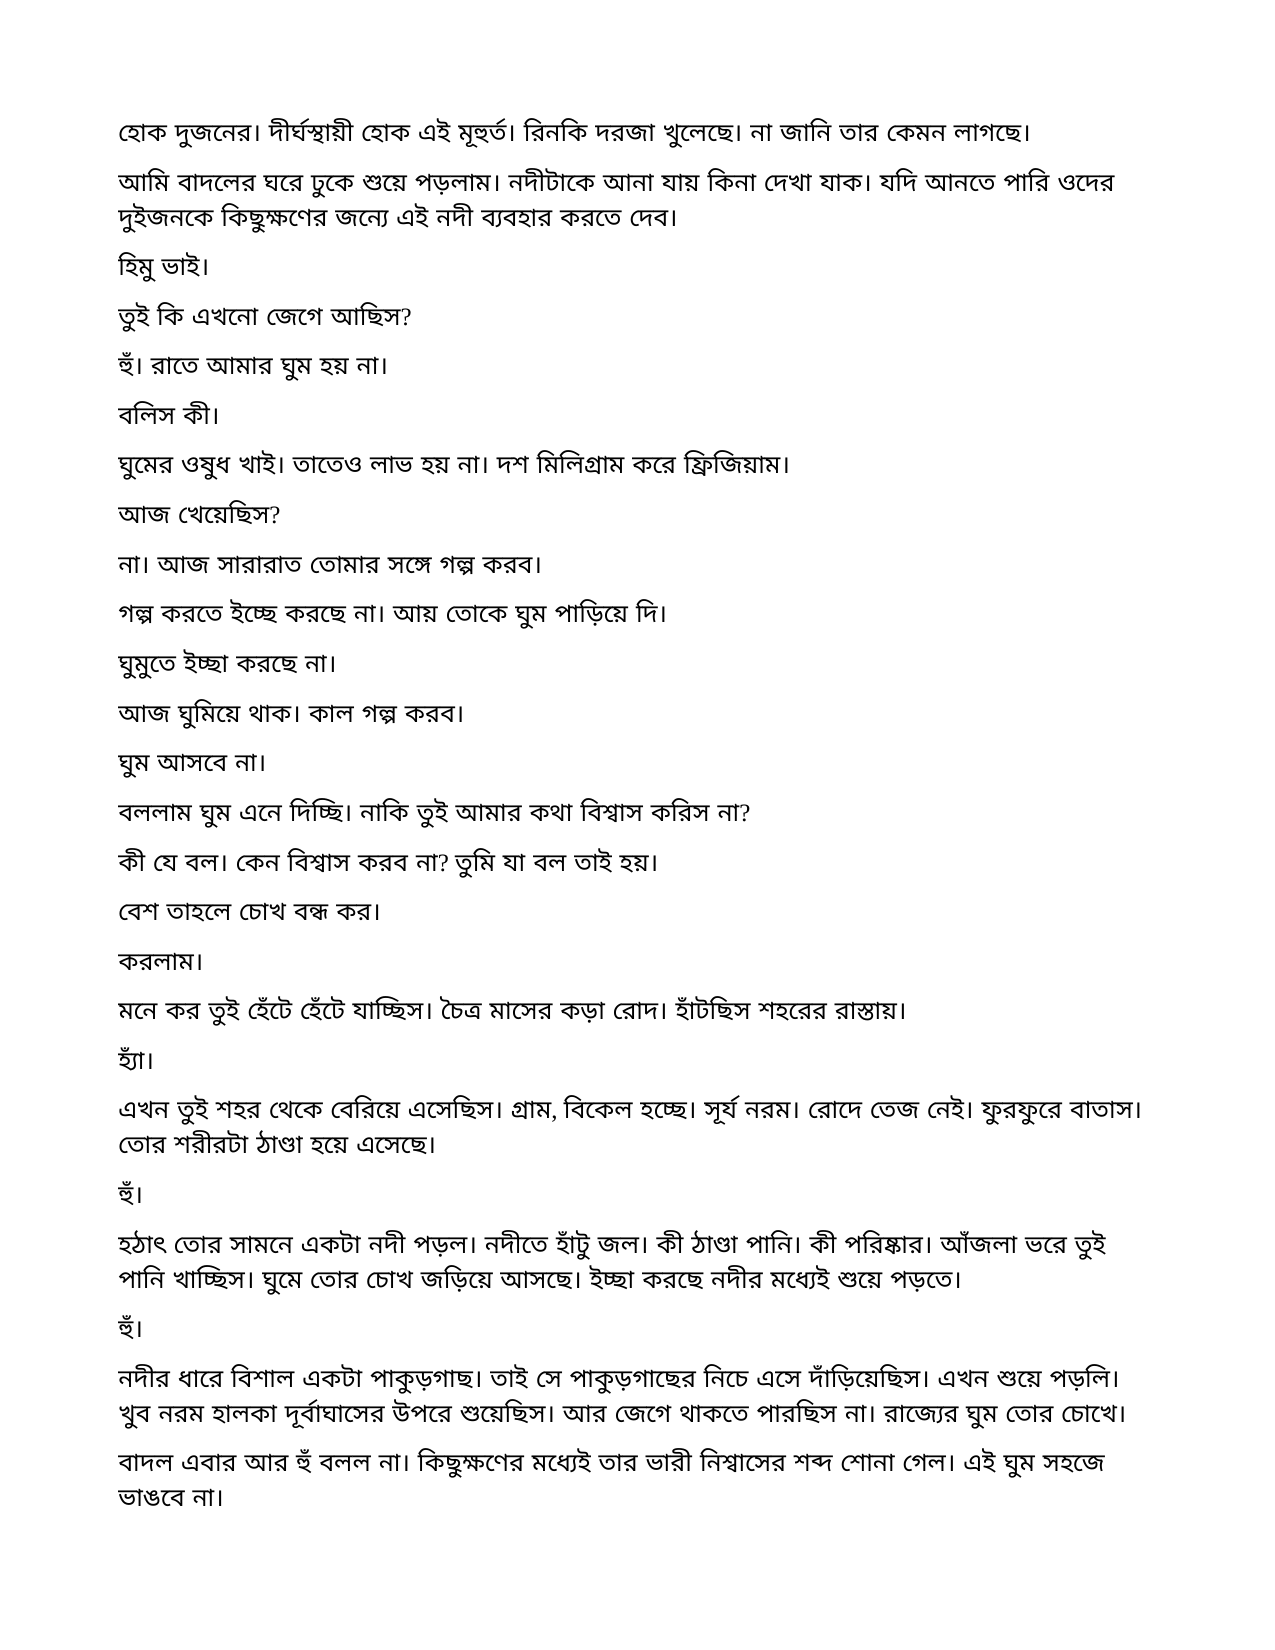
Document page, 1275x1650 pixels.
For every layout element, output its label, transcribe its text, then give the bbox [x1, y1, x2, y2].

text আজ ঘুমিয়ে থাক। কাল গল্প করব। [118, 699, 198, 728]
text এখন তুই শহর থেকে বেরিয়ে এসেছিস। গ্রাম, বিকেল হচ্ছে। সূর্য নরম। রোদে তেজ নেই। ফুরফুরে বাতাস। তোর শরীরটা ঠাণ্ডা হয়ে এসেছে। [118, 1096, 1157, 1160]
text ঘুমুতে ইচ্ছা করছে না। [118, 649, 1157, 678]
text আজ খেয়েছিস? [118, 500, 1157, 529]
text নদীর ধারে বিশাল একটা পাকুড়গাছ। তাই সে পাকুড়গাছের নিচে এসে দাঁড়িয়েছিস। এখন শুয়ে পড়লি। খুব নরম হালকা দূর্বাঘাসের উপরে শুয়েছিস। আর জেগে থাকতে পারছিস না। রাজ্যের ঘুম তোর চোখে। [118, 1364, 1157, 1428]
text গল্প করতে ইচ্ছে করছে না। আয় তোকে ঘুম পাড়িয়ে দি। [118, 599, 1157, 629]
text হ্যাঁ। [118, 1046, 1157, 1075]
text মনে কর তুই হেঁটে হেঁটে যাচ্ছিস। চৈত্র মাসের কড়া রোদ। হাঁটছিস শহরের রাস্তায়। [118, 996, 1157, 1026]
text বলিস কী। [118, 401, 1157, 430]
text রিনকি নিচে নামার সঙ্গে সঙ্গে কলিংবেল বাজল। আমার মনটাই অন্যরকম হয়ে গেল। ঝড়বৃষ্টির মধ্যে দেখা হোক দুজনের। দীর্ঘস্থায়ী হোক এই মূহুর্ত। রিনকি দরজা খুলেছে। না জানি তার কেমন লাগছে। [118, 118, 503, 147]
text আজ ঘুমিয়ে থাক। কাল গল্প করব। [191, 699, 1157, 728]
text হুঁ। রাতে আমার ঘুম হয় না। [118, 352, 1157, 381]
text কী যে বল। কেন বিশ্বাস করব না? তুমি যা বল তাই হয়। [118, 848, 1157, 877]
text হিমু ভাই। [121, 252, 1157, 281]
text হিমু ভাই। [118, 261, 149, 281]
text ঘুমের ওষুধ খাই। তাতেও লাভ হয় না। দশ মিলিগ্রাম করে ফ্রিজিয়াম। [118, 451, 1157, 480]
text তুই কি এখনো জেগে আছিস? [118, 302, 1157, 331]
text না। আজ সারারাত তোমার সঙ্গে গল্প করব। [118, 550, 1157, 579]
text ঘুম আসবে না। [118, 748, 1157, 777]
text বাদল এবার আর হুঁ বলল না। কিছুক্ষণের মধ্যেই তার ভারী নিশ্বাসের শব্দ শোনা গেল। এই ঘুম সহজে ভাঙবে না। [118, 1449, 1157, 1513]
text রিনকি নিচে নামার সঙ্গে সঙ্গে কলিংবেল বাজল। আমার মনটাই অন্যরকম হয়ে গেল। ঝড়বৃষ্টির মধ্যে দেখা হোক দুজনের। দীর্ঘস্থায়ী হোক এই মূহুর্ত। রিনকি দরজা খুলেছে। না জানি তার কেমন লাগছে। [467, 118, 1157, 147]
text বেশ তাহলে চোখ বন্ধ কর। [118, 897, 1157, 926]
text হুঁ। [118, 1180, 1157, 1209]
text হঠাৎ তোর সামনে একটা নদী পড়ল। নদীতে হাঁটু জল। কী ঠাণ্ডা পানি। কী পরিষ্কার। আঁজলা ভরে তুই পানি খাচ্ছিস। ঘুমে তোর চোখ জড়িয়ে আসছে। ইচ্ছা করছে নদীর মধ্যেই শুয়ে পড়তে। [118, 1230, 1157, 1294]
text করলাম। [118, 947, 1157, 976]
text বললাম ঘুম এনে দিচ্ছি। নাকি তুই আমার কথা বিশ্বাস করিস না? [118, 798, 1157, 827]
text আমি বাদলের ঘরে ঢুকে শুয়ে পড়লাম। নদীটাকে আনা যায় কিনা দেখা যাক। যদি আনতে পারি ওদের দুইজনকে কিছুক্ষণের জন্যে এই নদী ব্যবহার করতে দেব। [118, 168, 1157, 232]
text হুঁ। [118, 1314, 1157, 1344]
